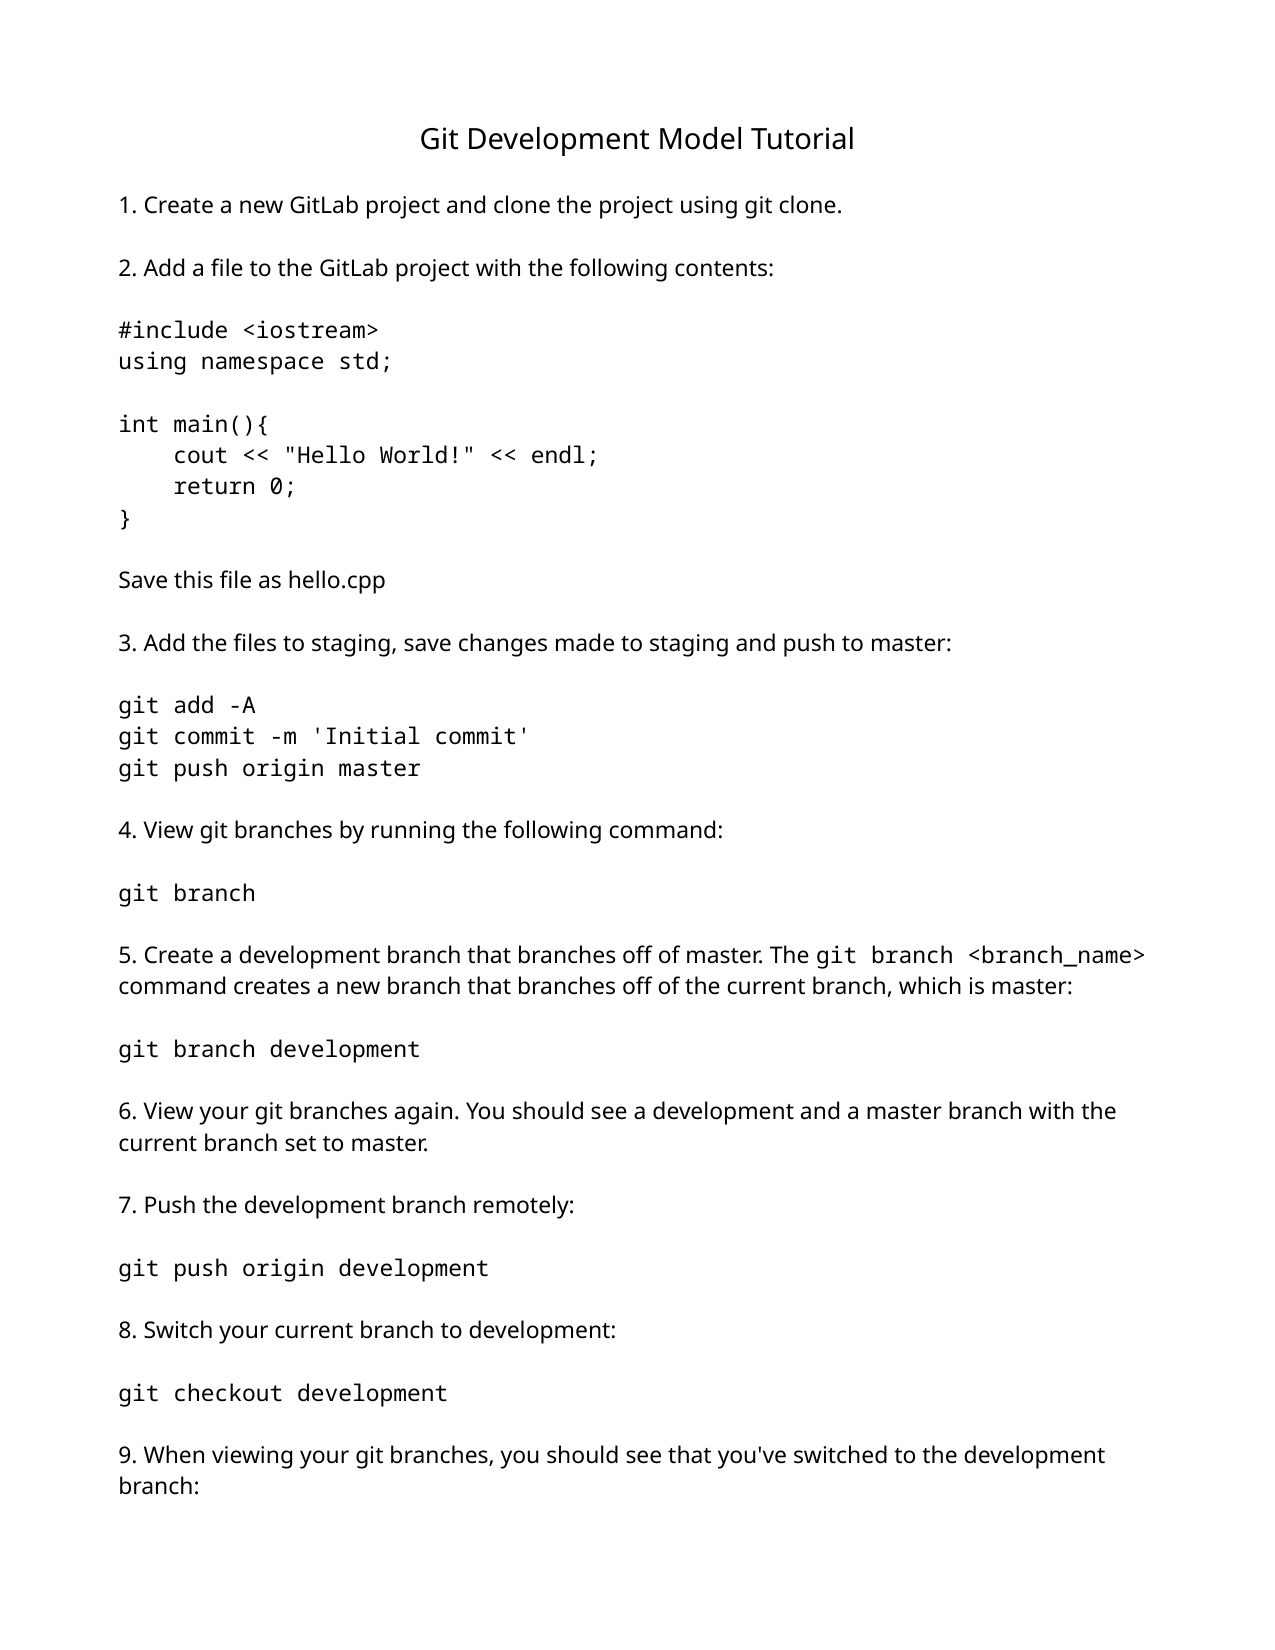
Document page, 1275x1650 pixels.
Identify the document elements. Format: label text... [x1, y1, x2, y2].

text 9. When viewing your git branches, you should see that you've switched to the development branch: [118, 1439, 1157, 1502]
text 3. Add the files to staging, save changes made to staging and push to master: [118, 627, 1157, 658]
text git branch [118, 877, 1157, 908]
text git push origin development [118, 1252, 1157, 1283]
text git add -A [118, 689, 1157, 720]
text } [118, 502, 1157, 533]
text 8. Switch your current branch to development: [118, 1314, 1157, 1345]
text Save this file as hello.cpp [118, 564, 1157, 595]
text using namespace std; [118, 345, 1157, 377]
text return 0; [118, 470, 1157, 502]
text git push origin master [118, 752, 1157, 783]
text git commit -m 'Initial commit' [118, 720, 1157, 752]
text 4. View git branches by running the following command: [118, 814, 1157, 845]
text #include <iostream> [118, 314, 1157, 345]
text int main(){ [118, 408, 1157, 439]
text 5. Create a development branch that branches off of master. The git branch <branch_name> command creates a new branch that branches off of the current branch, which is master: [118, 939, 1157, 1002]
text 1. Create a new GitLab project and clone the project using git clone. [118, 189, 1157, 220]
text cout << "Hello World!" << endl; [118, 439, 1157, 470]
text 2. Add a file to the GitLab project with the following contents: [118, 252, 1157, 283]
text 6. View your git branches again. You should see a development and a master branch with the current branch set to master. [118, 1095, 1157, 1158]
text Git Development Model Tutorial [118, 118, 1157, 158]
text git branch development [118, 1033, 1157, 1064]
text 7. Push the development branch remotely: [118, 1189, 1157, 1220]
text git checkout development [118, 1377, 1157, 1408]
